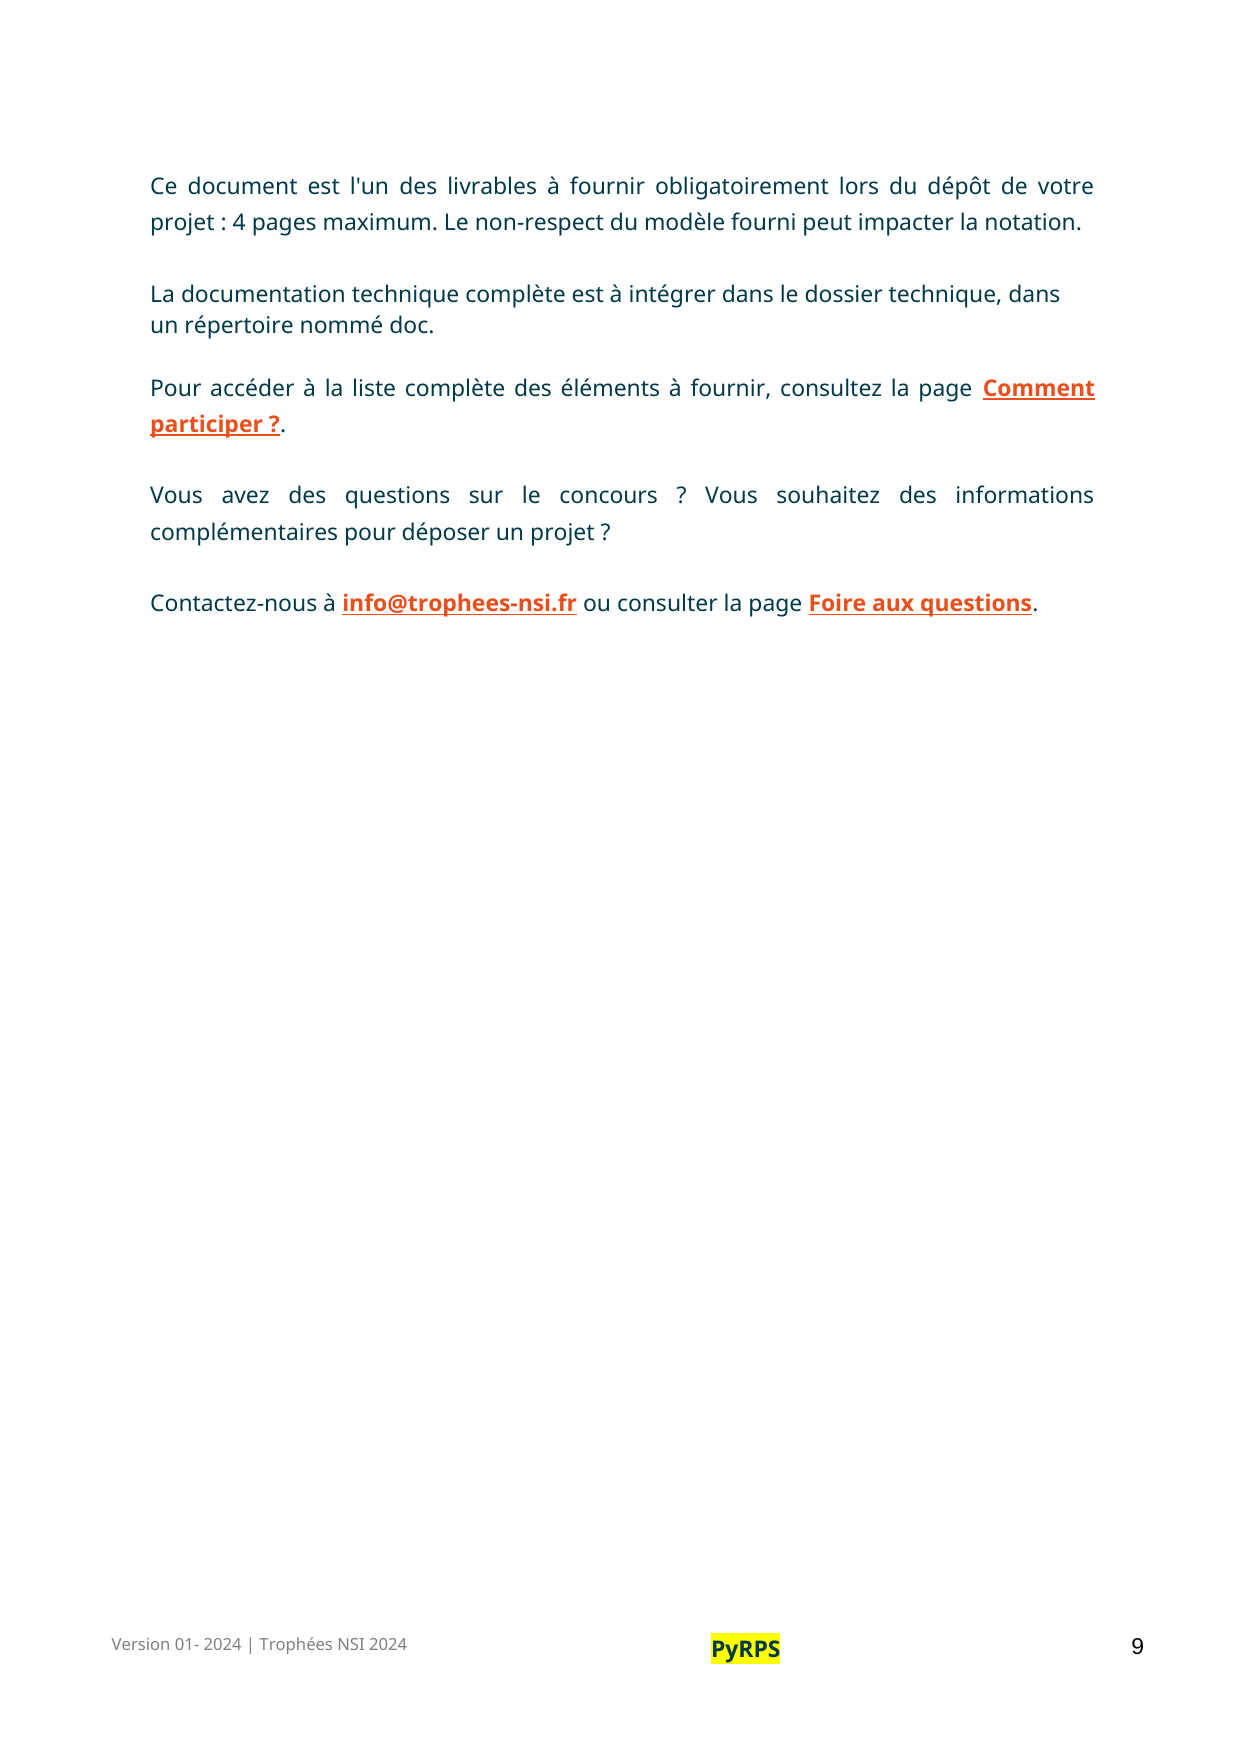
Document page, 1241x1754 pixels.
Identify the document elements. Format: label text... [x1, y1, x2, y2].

text Ce document est l'un des livrables à fournir obligatoirement lors du dépôt de votre projet : 4 pages maximum. Le non-respect du modèle fourni peut impacter la notation. [150, 170, 1095, 237]
text Pour accéder à la liste complète des éléments à fournir, consultez la page Comment participer ?. [150, 372, 1095, 439]
text Vous avez des questions sur le concours ? Vous souhaitez des informations complémentaires pour déposer un projet ? [150, 479, 1095, 547]
text Contactez-nous à info@trophees-nsi.fr ou consulter la page Foire aux questions. [150, 587, 1095, 618]
text La documentation technique complète est à intégrer dans le dossier technique, dans un répertoire nommé doc. [150, 278, 1090, 340]
